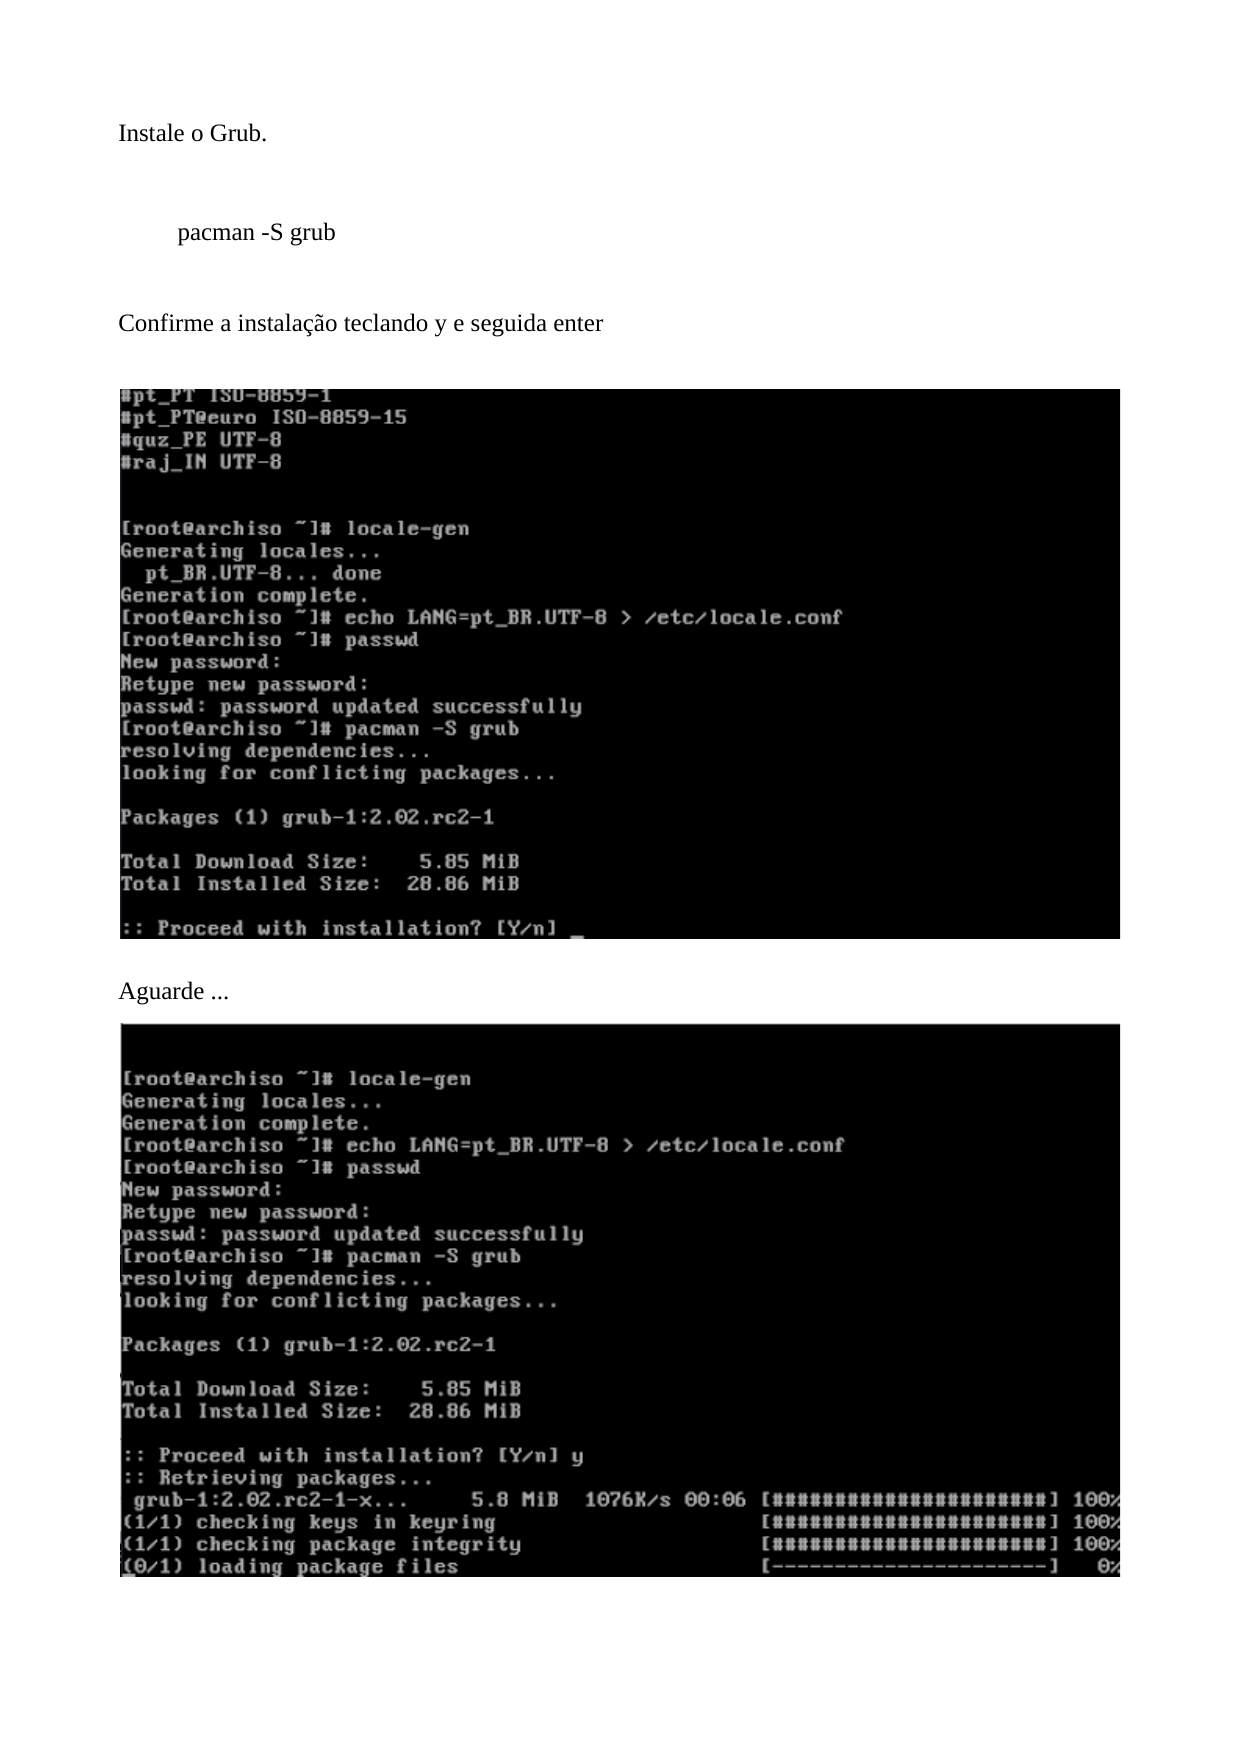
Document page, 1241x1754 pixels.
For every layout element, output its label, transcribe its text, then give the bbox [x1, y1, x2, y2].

text Instale o Grub. [118, 118, 1122, 180]
text pacman -S grub [177, 217, 1063, 246]
picture [120, 1023, 1121, 1577]
text Confirme a instalação teclando y e seguida enter [118, 308, 1122, 370]
picture [120, 389, 1121, 939]
text Aguarde ... [118, 943, 1122, 1005]
